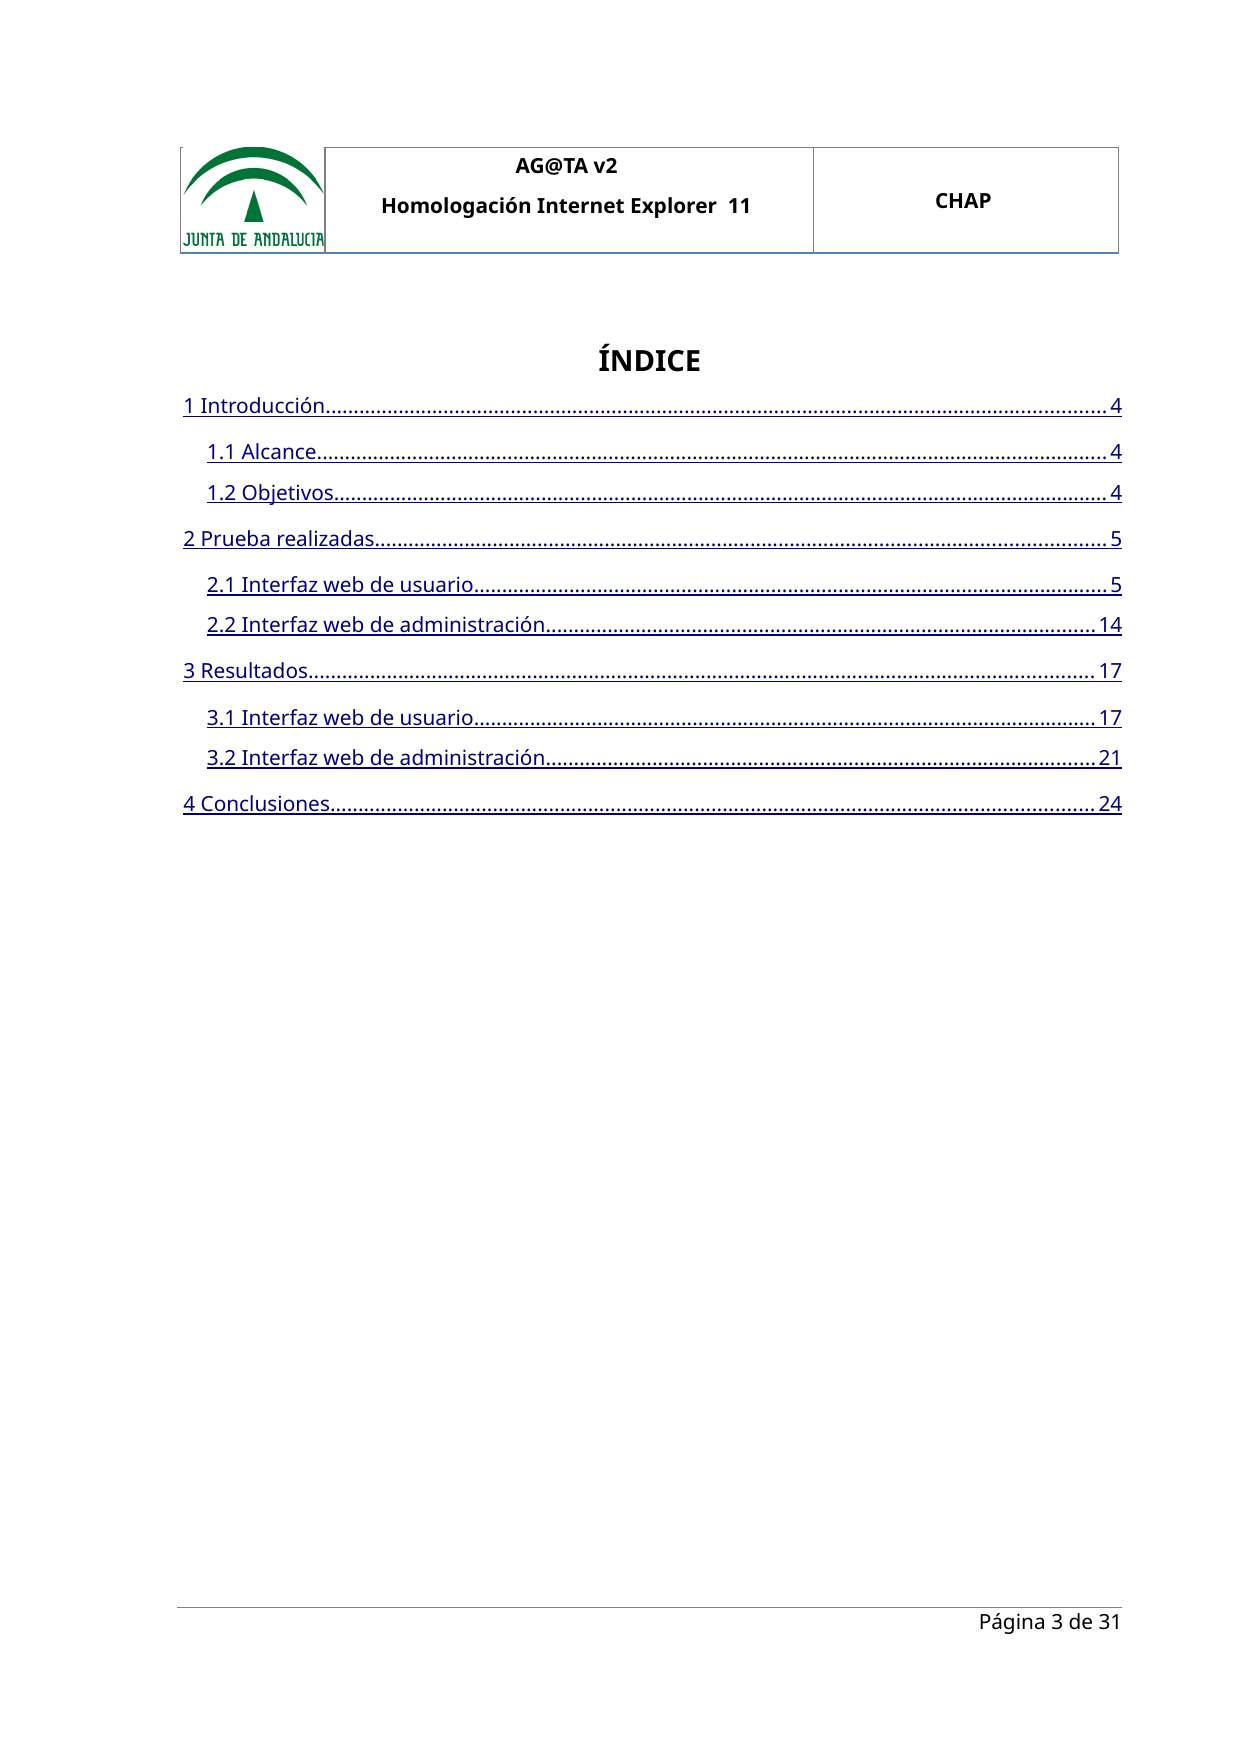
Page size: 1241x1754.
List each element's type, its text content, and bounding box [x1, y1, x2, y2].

text 4 Conclusiones 24 [183, 789, 1122, 813]
text 1 Introducción 4 [183, 391, 1122, 416]
text 3.1 Interfaz web de usuario 17 [207, 703, 1122, 727]
text 3 Resultados 17 [183, 657, 1122, 681]
text 2.1 Interfaz web de usuario 5 [207, 570, 1122, 594]
text 1.1 Alcance 4 [207, 437, 1122, 462]
text 3.2 Interfaz web de administración 21 [207, 743, 1122, 767]
subtitle ÍNDICE [177, 340, 1122, 379]
picture [183, 147, 324, 246]
text 2.2 Interfaz web de administración 14 [207, 610, 1122, 634]
text 2 Prueba realizadas 5 [183, 524, 1122, 548]
text 1.2 Objetivos 4 [207, 478, 1122, 502]
